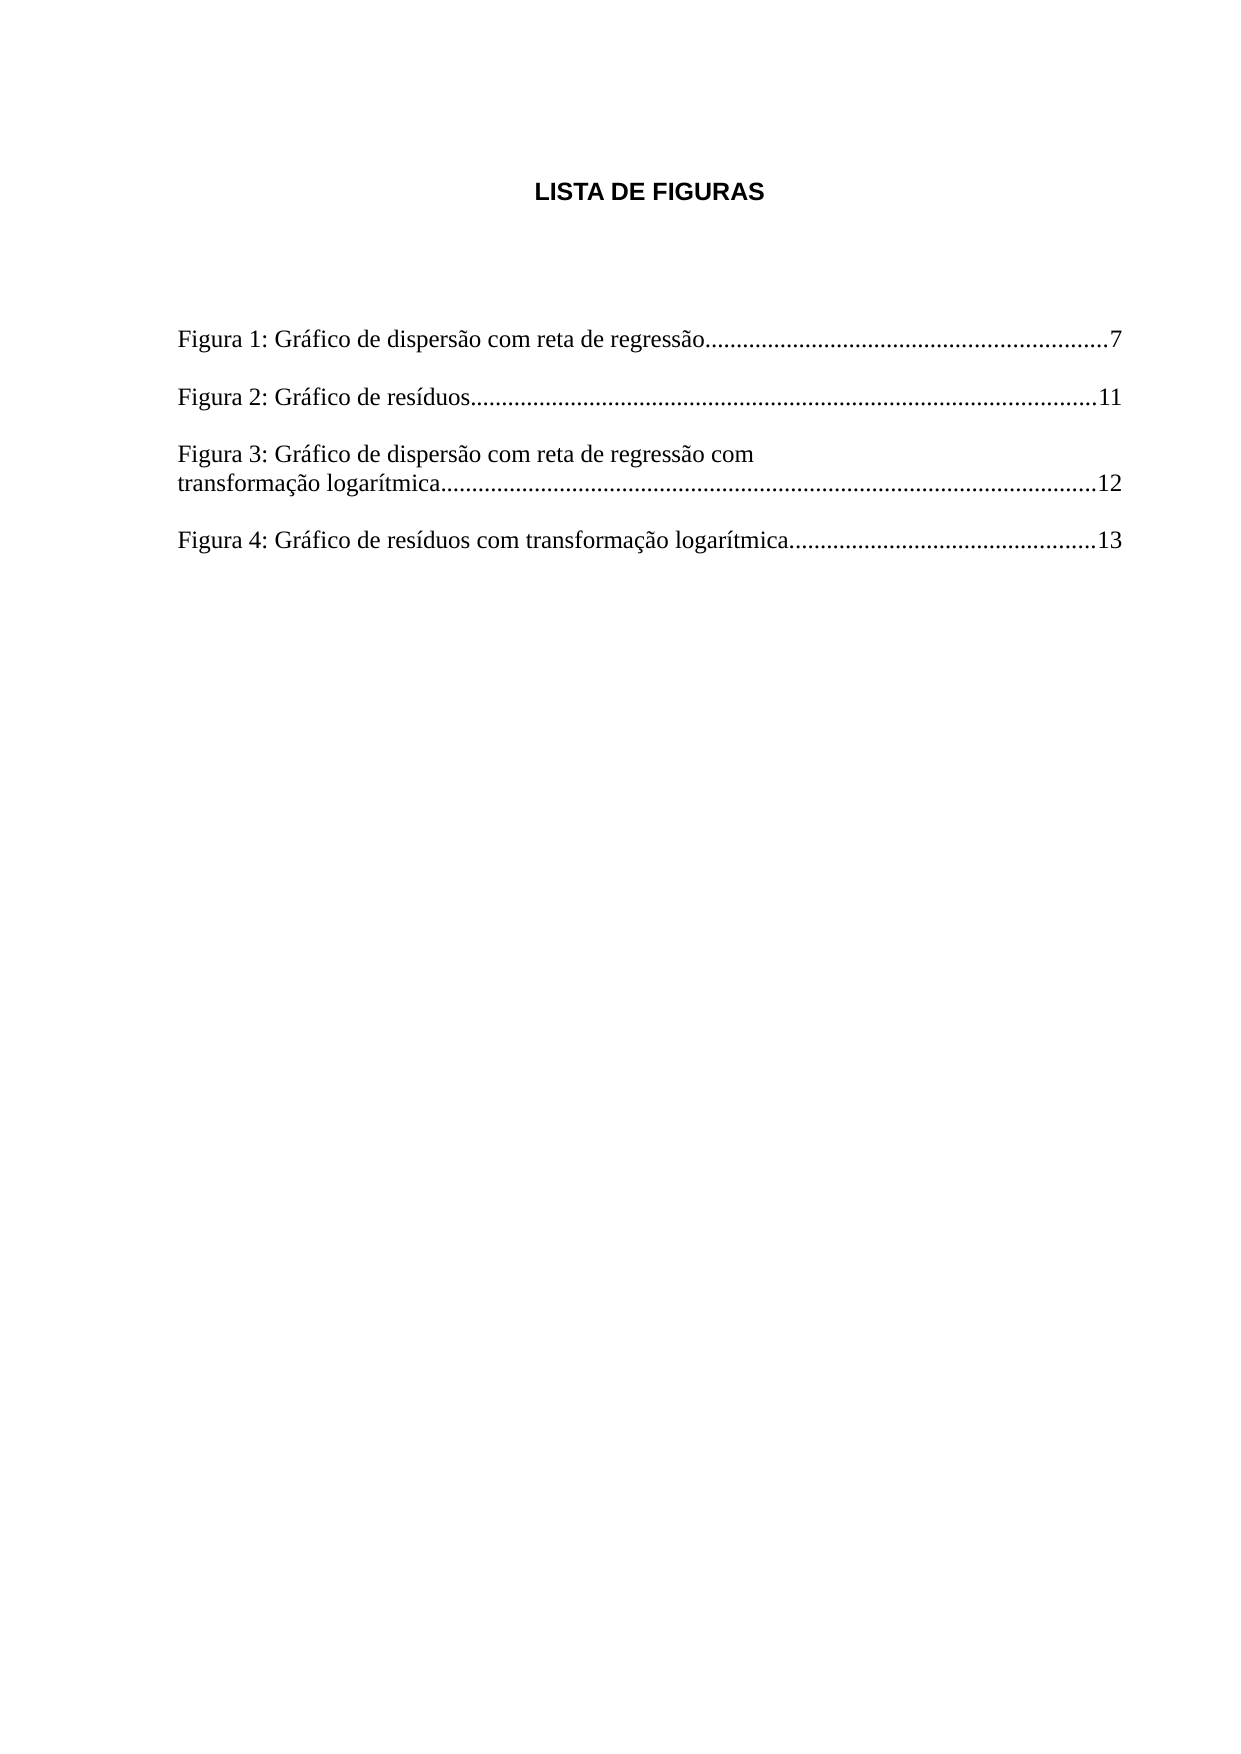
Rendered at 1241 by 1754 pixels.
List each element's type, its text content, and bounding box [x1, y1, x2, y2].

text Lista de figuras [177, 177, 1122, 206]
text Figura 2: Gráfico de resíduos. 11 [177, 382, 1122, 410]
text Figura 3: Gráfico de dispersão com reta de regressão com [177, 439, 1122, 468]
text Figura 1: Gráfico de dispersão com reta de regressão. 7 [177, 324, 1122, 353]
text Figura 4: Gráfico de resíduos com transformação logarítmica. 13 [177, 525, 1122, 554]
text transformação logarítmica. 12 [177, 468, 1122, 497]
